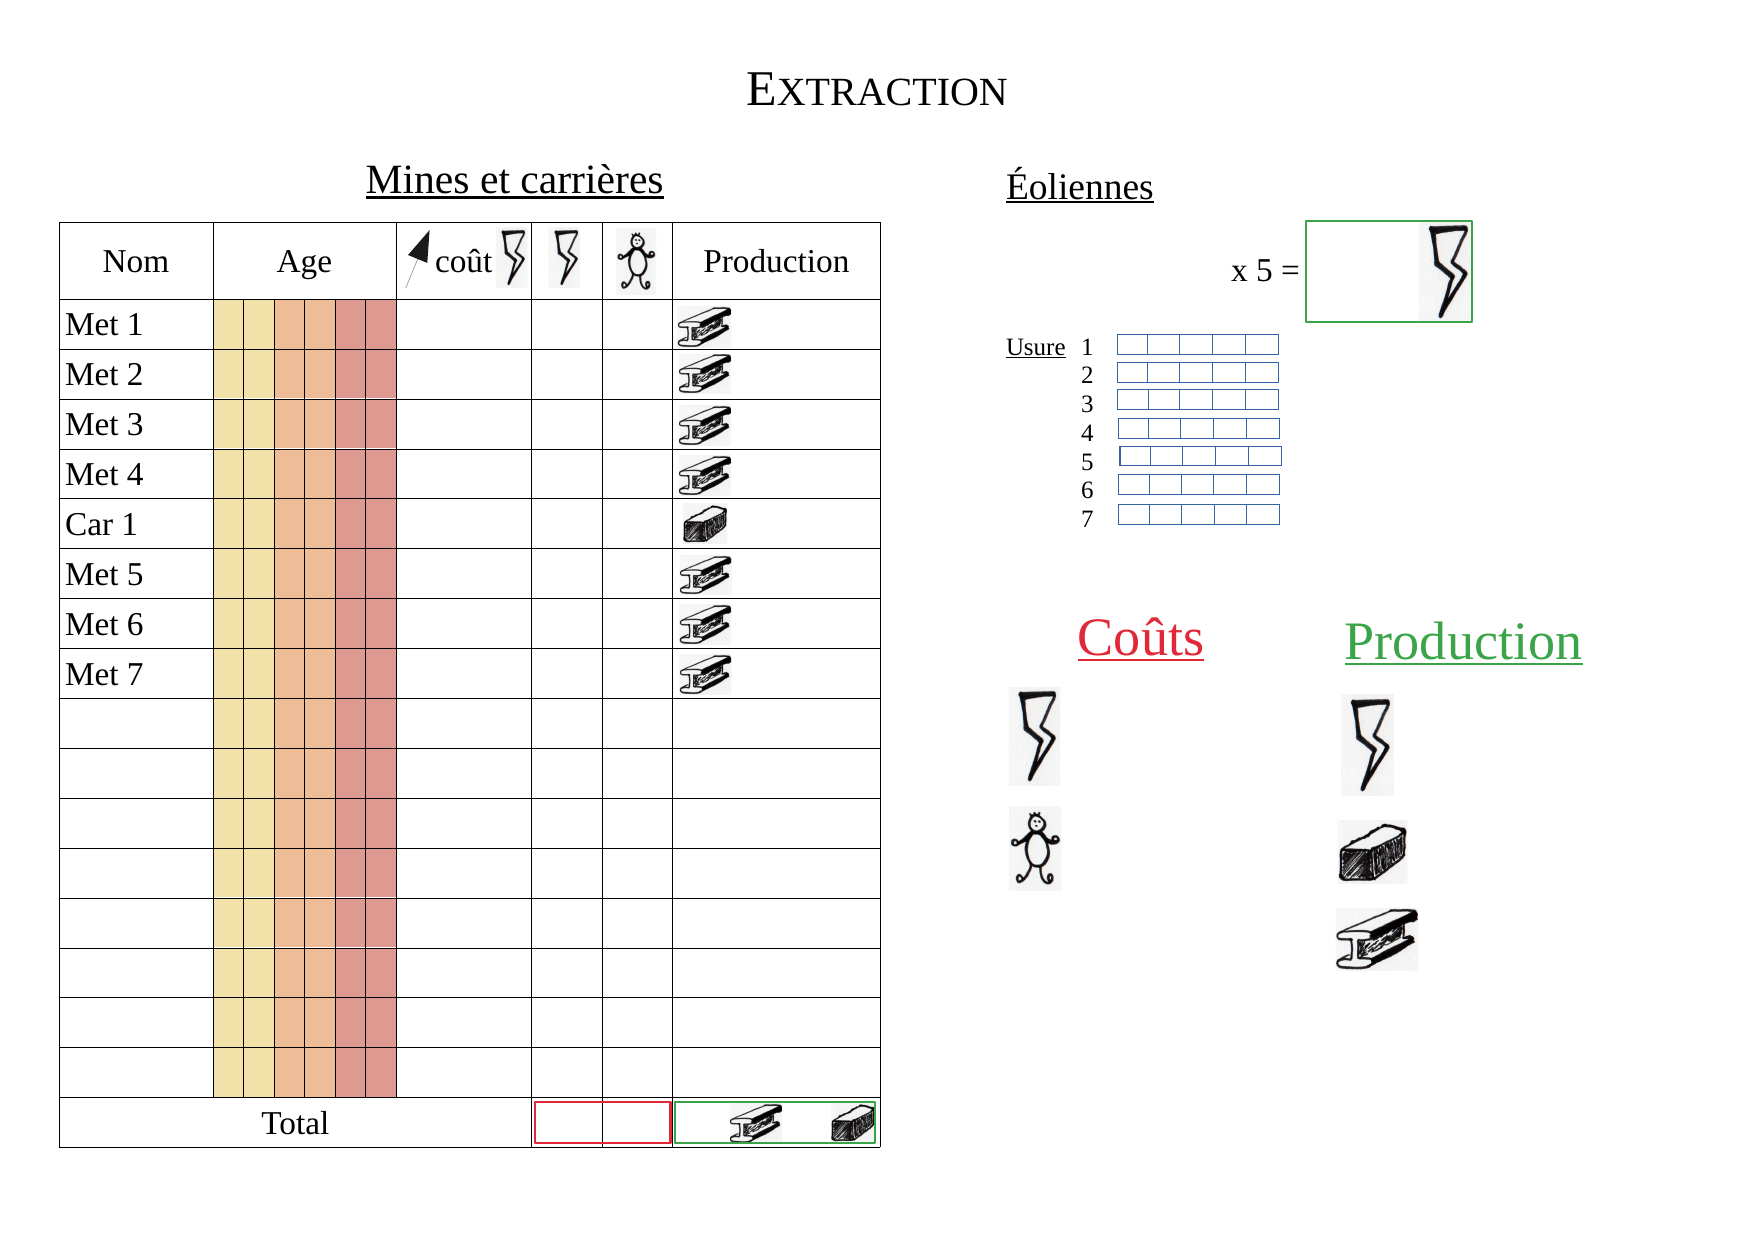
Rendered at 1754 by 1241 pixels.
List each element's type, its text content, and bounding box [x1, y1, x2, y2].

picture [1335, 908, 1419, 971]
table_cell [60, 949, 213, 997]
table_cell [673, 1098, 880, 1147]
table_cell [532, 899, 602, 947]
picture [1418, 222, 1471, 321]
table_cell [60, 849, 213, 897]
table_cell [397, 799, 531, 848]
table_cell [603, 699, 672, 748]
table_cell [275, 749, 304, 798]
table_cell [336, 949, 365, 997]
table_cell [336, 350, 365, 398]
table_cell [244, 549, 274, 598]
table_cell [673, 899, 880, 947]
table_cell [673, 599, 880, 648]
table_cell [214, 300, 243, 349]
table_cell [244, 1048, 274, 1097]
picture [678, 455, 732, 496]
table_cell [366, 849, 396, 897]
table_cell [305, 699, 335, 748]
table_cell [275, 599, 304, 648]
table_cell [532, 400, 602, 448]
picture [1008, 806, 1062, 891]
table_cell Met 3 [60, 400, 213, 448]
table_cell [60, 699, 213, 748]
table_cell [336, 300, 365, 349]
table_cell [397, 1048, 531, 1097]
picture [677, 306, 732, 348]
picture [729, 1103, 783, 1142]
table_cell [275, 699, 304, 748]
table_cell [397, 899, 531, 947]
table_cell [60, 899, 213, 947]
table_cell [305, 649, 335, 698]
table_cell [603, 499, 672, 548]
table_cell [275, 300, 304, 349]
table_cell [366, 350, 396, 398]
table_cell [603, 649, 672, 698]
table_header Age [214, 223, 396, 299]
table_cell [603, 450, 672, 498]
table_cell [336, 998, 365, 1047]
table_cell [336, 599, 365, 648]
table_cell [214, 350, 243, 398]
picture [679, 604, 732, 645]
table_cell [673, 749, 880, 798]
table_cell [397, 699, 531, 748]
table_cell [305, 549, 335, 598]
table_cell [673, 549, 880, 598]
table_header coût [397, 223, 531, 299]
table_cell [305, 300, 335, 349]
table_cell [366, 899, 396, 947]
table_cell [244, 799, 274, 848]
table_cell [305, 400, 335, 448]
table_cell [366, 400, 396, 448]
table_cell [305, 949, 335, 997]
picture [1337, 820, 1408, 884]
table_cell [244, 699, 274, 748]
table_cell [336, 749, 365, 798]
table_cell [244, 350, 274, 398]
table_header Production [673, 223, 880, 299]
picture [678, 354, 732, 394]
table_cell [366, 699, 396, 748]
table_cell [366, 949, 396, 997]
table_cell [275, 649, 304, 698]
table_cell [244, 450, 274, 498]
table_cell [336, 799, 365, 848]
table_cell [275, 899, 304, 947]
table_cell [532, 300, 602, 349]
table_cell Met 2 [60, 350, 213, 398]
table_cell [305, 799, 335, 848]
table_cell [673, 499, 880, 548]
table_cell [336, 899, 365, 947]
table_cell [603, 899, 672, 947]
table_cell [397, 499, 531, 548]
table_cell [244, 400, 274, 448]
table_cell [336, 849, 365, 897]
table_cell [397, 599, 531, 648]
table_cell [603, 549, 672, 598]
table_cell [397, 998, 531, 1047]
table_cell [244, 749, 274, 798]
table_cell [532, 849, 602, 897]
table_cell [305, 1048, 335, 1097]
table_cell [532, 1098, 602, 1147]
table_cell [336, 1048, 365, 1097]
table_cell [603, 350, 672, 398]
table_cell [603, 300, 672, 349]
table_cell [673, 849, 880, 897]
table_cell [214, 400, 243, 448]
table_cell [536, 1103, 602, 1142]
table_cell [397, 450, 531, 498]
table_cell [336, 699, 365, 748]
table_cell [336, 549, 365, 598]
table_cell [305, 849, 335, 897]
table_cell [532, 799, 602, 848]
table_cell Met 5 [60, 549, 213, 598]
text Mines et carrières [59, 155, 1695, 203]
table_cell [366, 1048, 396, 1097]
table_cell [275, 549, 304, 598]
table_cell [673, 1048, 880, 1097]
picture [495, 227, 528, 288]
table_cell [532, 949, 602, 997]
picture [1008, 687, 1061, 786]
table_cell [275, 998, 304, 1047]
table_cell [275, 949, 304, 997]
table_cell [214, 998, 243, 1047]
table_cell [366, 549, 396, 598]
table_cell [214, 749, 243, 798]
table_header [603, 223, 672, 299]
table_cell [214, 599, 243, 648]
table_cell [275, 1048, 304, 1097]
table_cell [397, 849, 531, 897]
table_header Nom [60, 223, 213, 299]
table_cell [673, 450, 880, 498]
table_cell [673, 300, 880, 349]
table_cell [366, 649, 396, 698]
table_cell [603, 949, 672, 997]
table_cell Car 1 [60, 499, 213, 548]
table_cell [532, 749, 602, 798]
table_cell [275, 350, 304, 398]
table_cell [305, 499, 335, 548]
table_cell [397, 649, 531, 698]
table_cell [603, 799, 672, 848]
table_cell [603, 1048, 672, 1097]
table_cell Met 7 [60, 649, 213, 698]
table_cell [532, 699, 602, 748]
table_cell [244, 300, 274, 349]
table_cell [60, 1048, 213, 1097]
table_cell [275, 400, 304, 448]
picture [615, 228, 657, 295]
table_cell [305, 998, 335, 1047]
table_cell [532, 599, 602, 648]
table_cell [532, 1048, 602, 1097]
table_cell [366, 450, 396, 498]
table_cell [244, 899, 274, 947]
table_cell [244, 599, 274, 648]
table_cell [244, 499, 274, 548]
table_cell [275, 799, 304, 848]
table_cell [214, 450, 243, 498]
table_cell [60, 749, 213, 798]
table_cell [603, 400, 672, 448]
table_cell [397, 300, 531, 349]
table_cell [532, 499, 602, 548]
table_cell [532, 350, 602, 398]
table_cell [275, 499, 304, 548]
table_cell [673, 350, 880, 398]
table_cell [244, 649, 274, 698]
table_cell [532, 998, 602, 1047]
table_cell [366, 998, 396, 1047]
table_cell [397, 549, 531, 598]
table_cell [673, 400, 880, 448]
table_cell [397, 400, 531, 448]
table_cell [305, 599, 335, 648]
table_cell [336, 649, 365, 698]
table_cell [214, 949, 243, 997]
table_cell [305, 749, 335, 798]
table_cell [214, 549, 243, 598]
table_cell Met 4 [60, 450, 213, 498]
table_cell [214, 899, 243, 947]
table_cell [336, 499, 365, 548]
table_cell [397, 350, 531, 398]
table_cell [305, 450, 335, 498]
table_cell [244, 949, 274, 997]
picture [682, 503, 728, 544]
picture [679, 555, 732, 595]
table_cell [214, 649, 243, 698]
table_cell [603, 599, 672, 648]
table_cell [397, 749, 531, 798]
table_cell [214, 499, 243, 548]
table_cell [366, 749, 396, 798]
table_cell [673, 949, 880, 997]
table_cell [532, 649, 602, 698]
table_cell [366, 799, 396, 848]
table_cell [214, 849, 243, 897]
table_cell [244, 849, 274, 897]
table_header [532, 223, 602, 299]
picture [679, 654, 732, 695]
table_cell [366, 499, 396, 548]
table_cell [275, 849, 304, 897]
picture [1341, 694, 1395, 796]
table_cell [603, 849, 672, 897]
table_cell [366, 599, 396, 648]
table_cell Met 6 [60, 599, 213, 648]
table_cell [214, 1048, 243, 1097]
table_cell [532, 450, 602, 498]
table_cell [673, 699, 880, 748]
table_cell [305, 350, 335, 398]
table_cell [603, 1103, 669, 1142]
table_cell [60, 799, 213, 848]
table_cell [397, 949, 531, 997]
table_cell [603, 749, 672, 798]
table_cell [336, 450, 365, 498]
table_cell Met 1 [60, 300, 213, 349]
table_cell [60, 998, 213, 1047]
table_cell [603, 998, 672, 1047]
table_cell [244, 998, 274, 1047]
table_cell [366, 300, 396, 349]
table_cell [305, 899, 335, 947]
table_cell [673, 649, 880, 698]
text Extraction [59, 59, 1695, 117]
picture [548, 227, 581, 288]
table_cell [336, 400, 365, 448]
table_cell [214, 699, 243, 748]
table_cell [214, 799, 243, 848]
picture [830, 1103, 874, 1142]
table_cell [673, 998, 880, 1047]
table_cell [673, 799, 880, 848]
table_cell [532, 549, 602, 598]
picture [678, 405, 732, 446]
table_cell [275, 450, 304, 498]
table_cell Total [60, 1098, 531, 1147]
